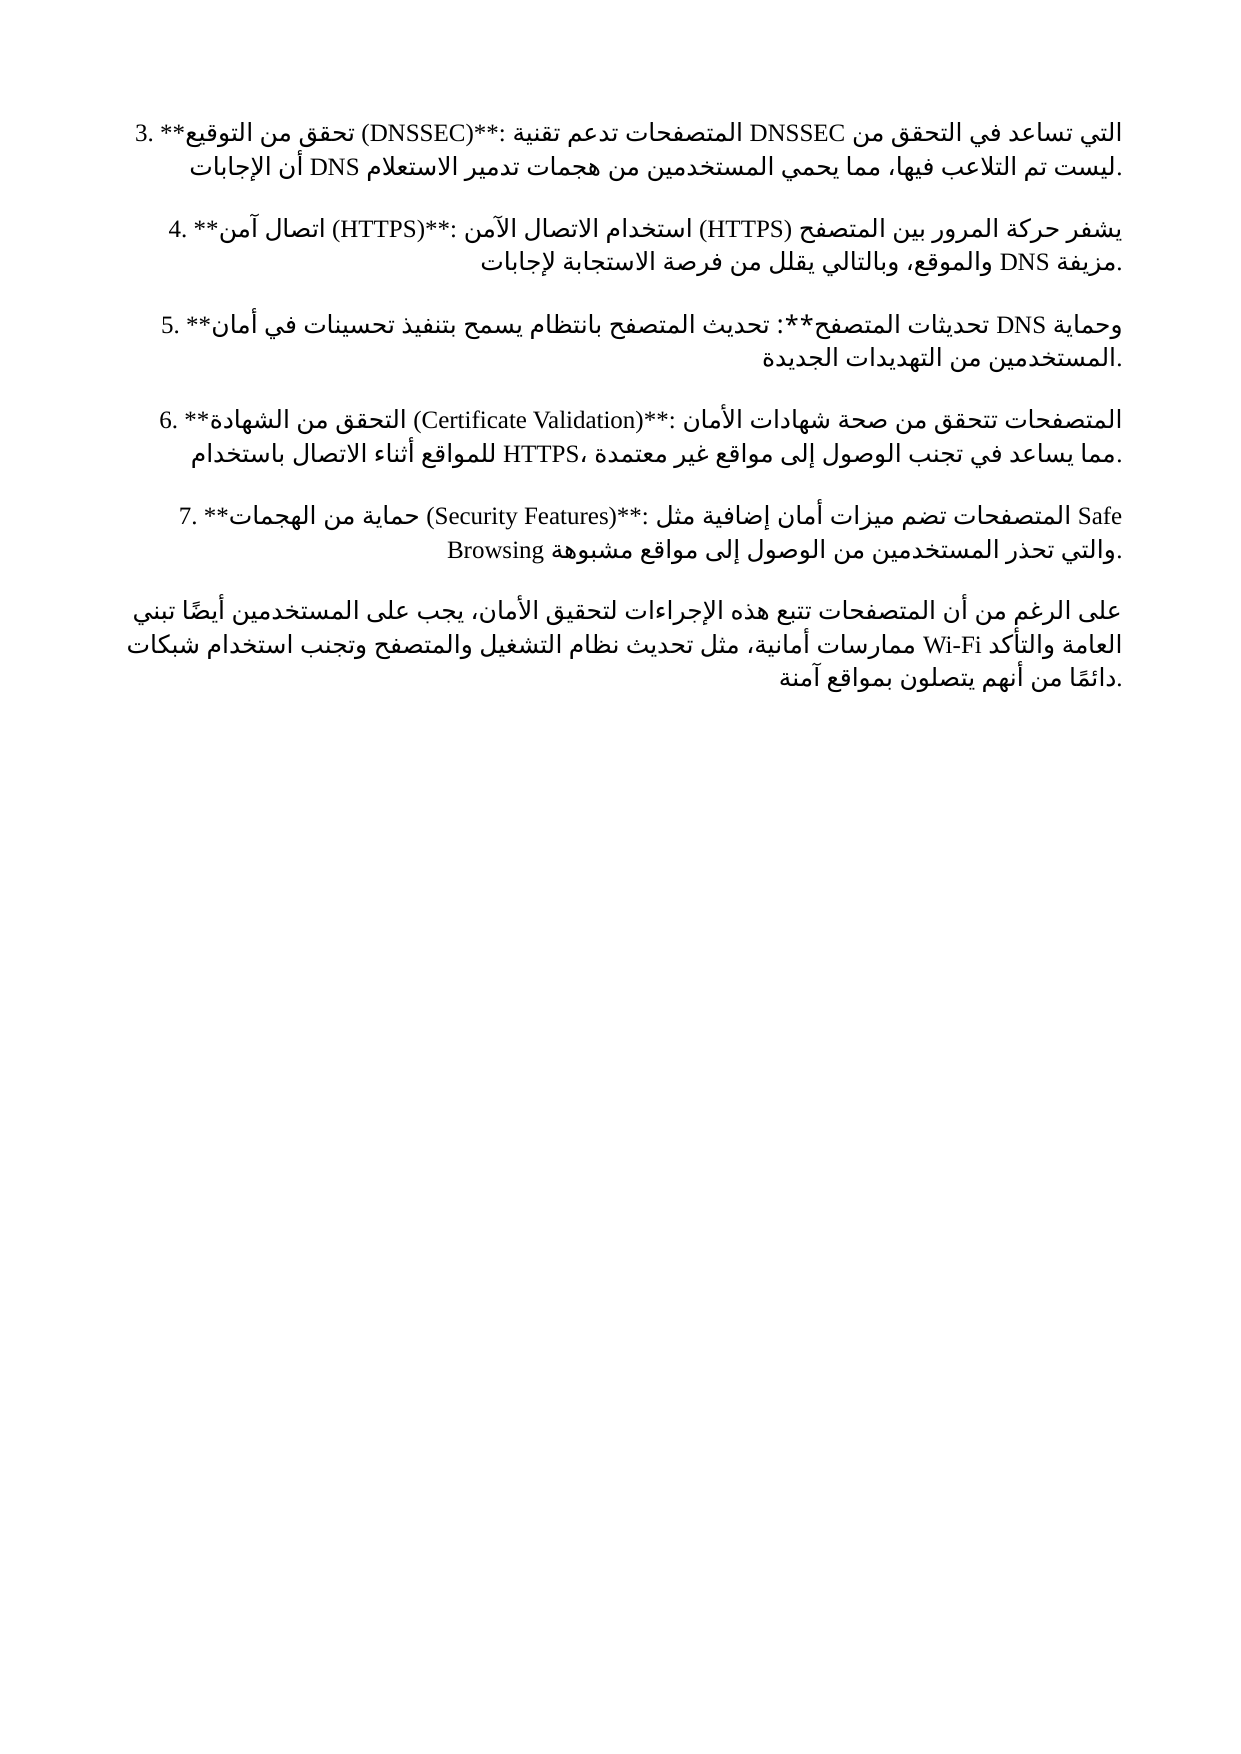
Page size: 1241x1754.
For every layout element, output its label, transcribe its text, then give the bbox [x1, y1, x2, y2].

text 4. **اتصال آمن (HTTPS)**: استخدام الاتصال الآمن (HTTPS) يشفر حركة المرور بين المتصفح والموقع، وبالتالي يقلل من فرصة الاستجابة لإجابات DNS مزيفة. [118, 214, 1122, 281]
text 5. **تحديثات المتصفح**: تحديث المتصفح بانتظام يسمح بتنفيذ تحسينات في أمان DNS وحماية المستخدمين من التهديدات الجديدة. [118, 310, 1122, 377]
text 7. **حماية من الهجمات (Security Features)**: المتصفحات تضم ميزات أمان إضافية مثل Safe Browsing والتي تحذر المستخدمين من الوصول إلى مواقع مشبوهة. [118, 501, 1122, 568]
text على الرغم من أن المتصفحات تتبع هذه الإجراءات لتحقيق الأمان، يجب على المستخدمين أيضًا تبني ممارسات أمانية، مثل تحديث نظام التشغيل والمتصفح وتجنب استخدام شبكات Wi-Fi العامة والتأكد دائمًا من أنهم يتصلون بمواقع آمنة. [118, 597, 1122, 697]
text 3. **تحقق من التوقيع (DNSSEC)**: المتصفحات تدعم تقنية DNSSEC التي تساعد في التحقق من أن الإجابات DNS ليست تم التلاعب فيها، مما يحمي المستخدمين من هجمات تدمير الاستعلام. [118, 118, 1122, 185]
text 6. **التحقق من الشهادة (Certificate Validation)**: المتصفحات تتحقق من صحة شهادات الأمان للمواقع أثناء الاتصال باستخدام HTTPS، مما يساعد في تجنب الوصول إلى مواقع غير معتمدة. [118, 406, 1122, 473]
